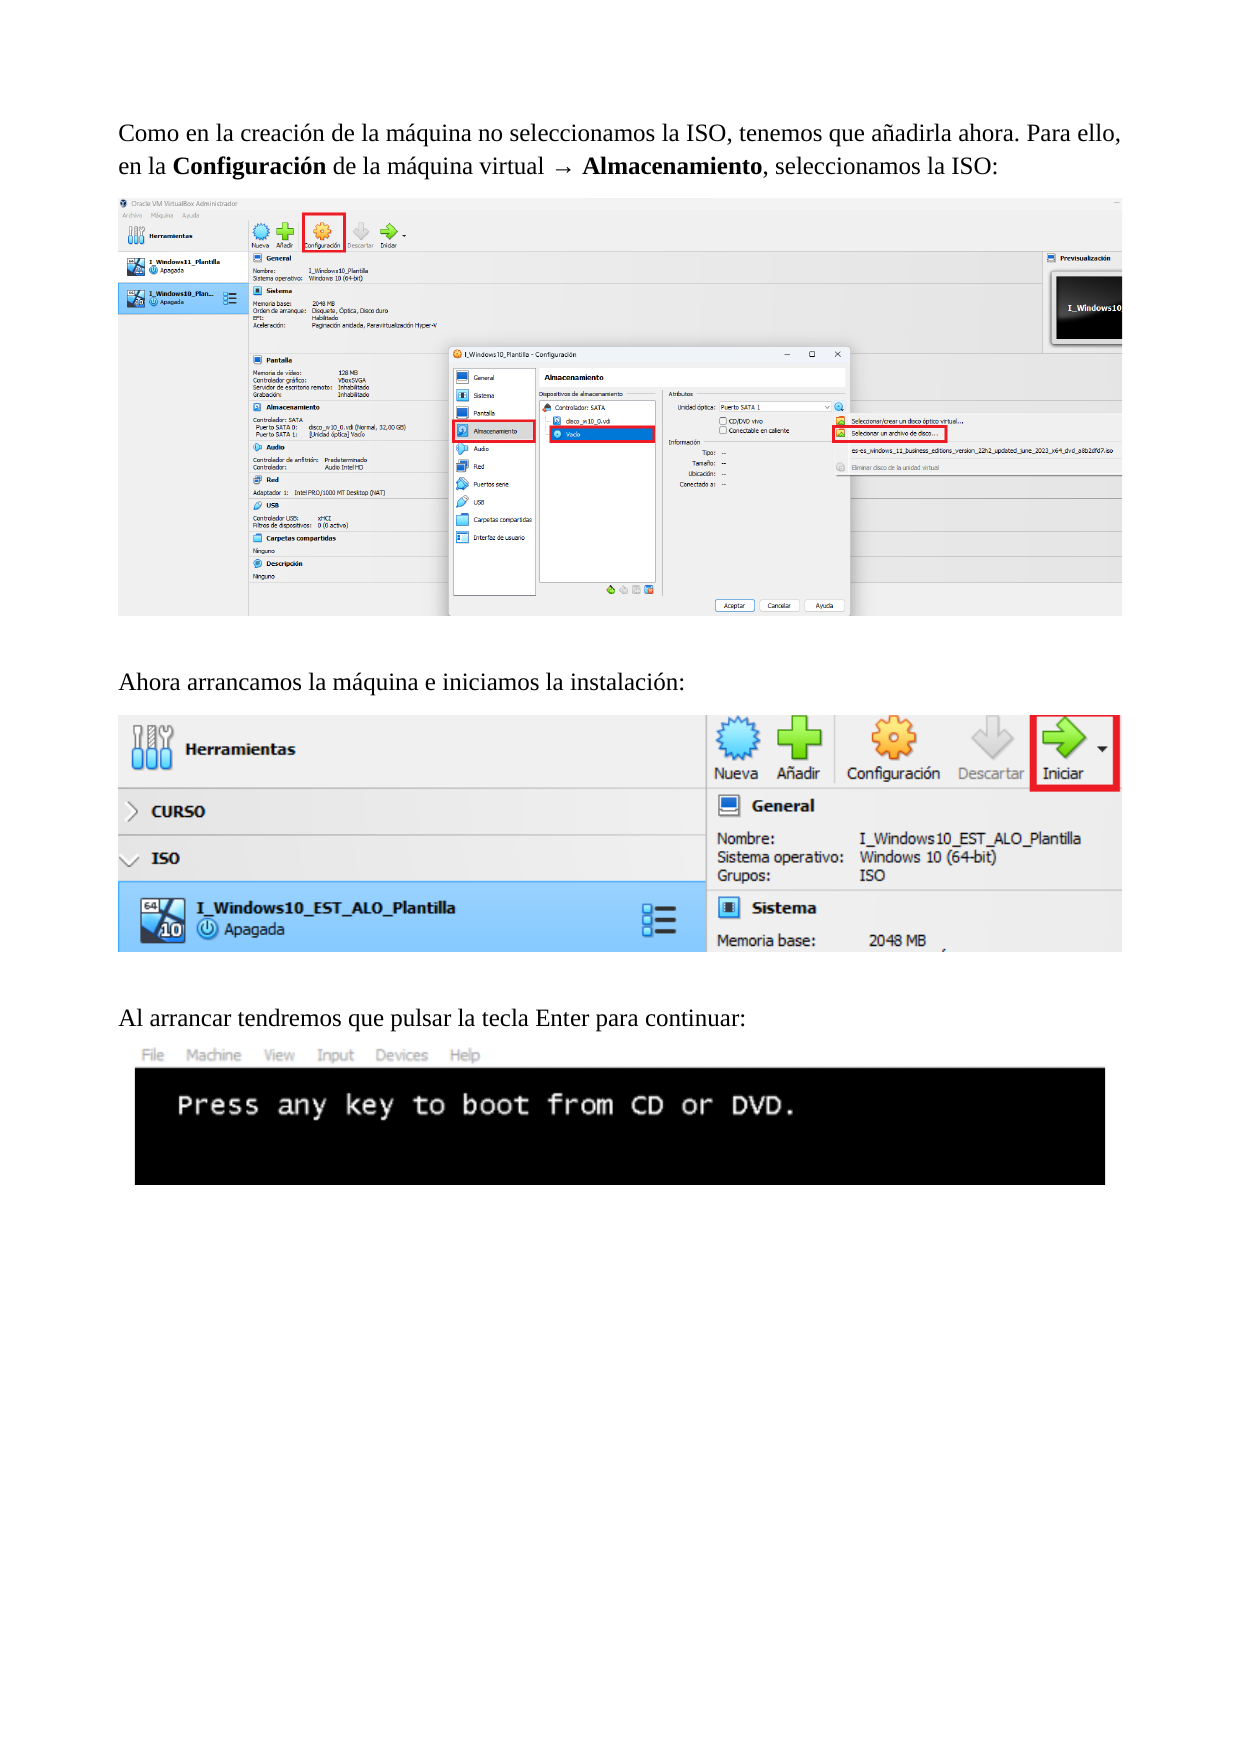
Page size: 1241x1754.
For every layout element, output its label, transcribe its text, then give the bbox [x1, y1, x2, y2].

picture [118, 198, 1123, 616]
text Al arrancar tendremos que pulsar la tecla Enter para continuar: [118, 1003, 1122, 1032]
text Como en la creación de la máquina no seleccionamos la ISO, tenemos que añadirla ahora. Para ello, en la Configuración de la máquina virtual → Almacenamiento, seleccionamos la ISO: [118, 118, 1122, 180]
picture [134, 1043, 1106, 1185]
picture [118, 715, 1123, 952]
text Ahora arrancamos la máquina e iniciamos la instalación: [118, 667, 1122, 696]
